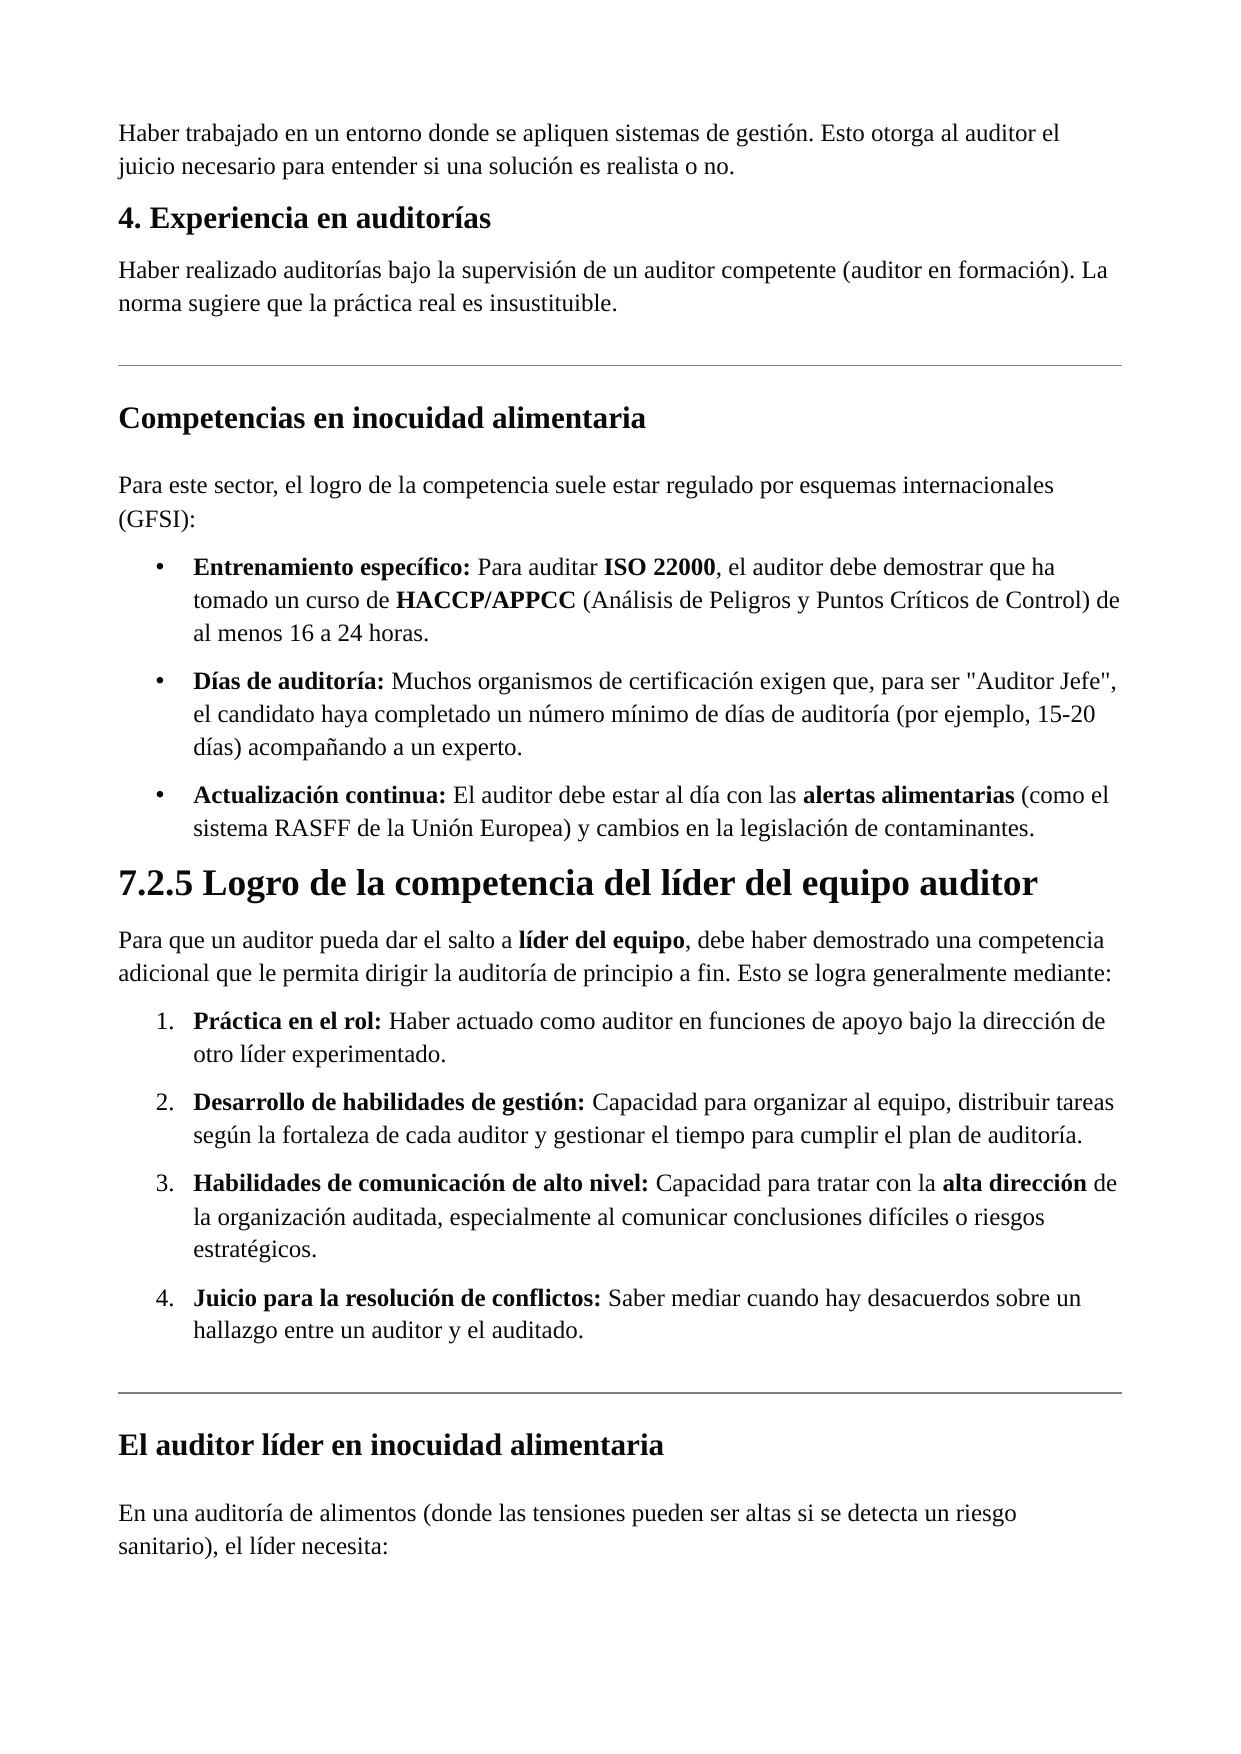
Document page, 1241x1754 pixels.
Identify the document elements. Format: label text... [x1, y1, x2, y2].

text Para que un auditor pueda dar el salto a líder del equipo, debe haber demostrado una competencia adicional que le permita dirigir la auditoría de principio a fin. Esto se logra generalmente mediante: [118, 925, 1122, 987]
text 4. Experiencia en auditorías [118, 199, 1122, 235]
text El auditor líder en inocuidad alimentaria [118, 1427, 1122, 1462]
text 7.2.5 Logro de la competencia del líder del equipo auditor [118, 861, 1122, 904]
list Actualización continua: El auditor debe estar al día con las alertas alimentarias (como el sistema RASFF de la Unión Europea) y cambios en la legislación de contaminantes. [156, 780, 1122, 842]
list Práctica en el rol: Haber actuado como auditor en funciones de apoyo bajo la dirección de otro líder experimentado. [156, 1006, 1122, 1068]
list Días de auditoría: Muchos organismos de certificación exigen que, para ser "Auditor Jefe", el candidato haya completado un número mínimo de días de auditoría (por ejemplo, 15-20 días) acompañando a un experto. [156, 666, 1122, 761]
text Competencias en inocuidad alimentaria [118, 399, 1122, 435]
list Juicio para la resolución de conflictos: Saber mediar cuando hay desacuerdos sobre un hallazgo entre un auditor y el auditado. [156, 1283, 1122, 1344]
list Entrenamiento específico: Para auditar ISO 22000, el auditor debe demostrar que ha tomado un curso de HACCP/APPCC (Análisis de Peligros y Puntos Críticos de Control) de al menos 16 a 24 horas. [156, 552, 1122, 646]
list Habilidades de comunicación de alto nivel: Capacidad para tratar con la alta dirección de la organización auditada, especialmente al comunicar conclusiones difíciles o riesgos estratégicos. [156, 1168, 1122, 1263]
list Desarrollo de habilidades de gestión: Capacidad para organizar al equipo, distribuir tareas según la fortaleza de cada auditor y gestionar el tiempo para cumplir el plan de auditoría. [156, 1087, 1122, 1149]
text Haber realizado auditorías bajo la supervisión de un auditor competente (auditor en formación). La norma sugiere que la práctica real es insustituible. [118, 255, 1122, 317]
text En una auditoría de alimentos (donde las tensiones pueden ser altas si se detecta un riesgo sanitario), el líder necesita: [118, 1498, 1122, 1559]
text Haber trabajado en un entorno donde se apliquen sistemas de gestión. Esto otorga al auditor el juicio necesario para entender si una solución es realista o no. [118, 118, 1122, 180]
text Para este sector, el logro de la competencia suele estar regulado por esquemas internacionales (GFSI): [118, 471, 1122, 532]
